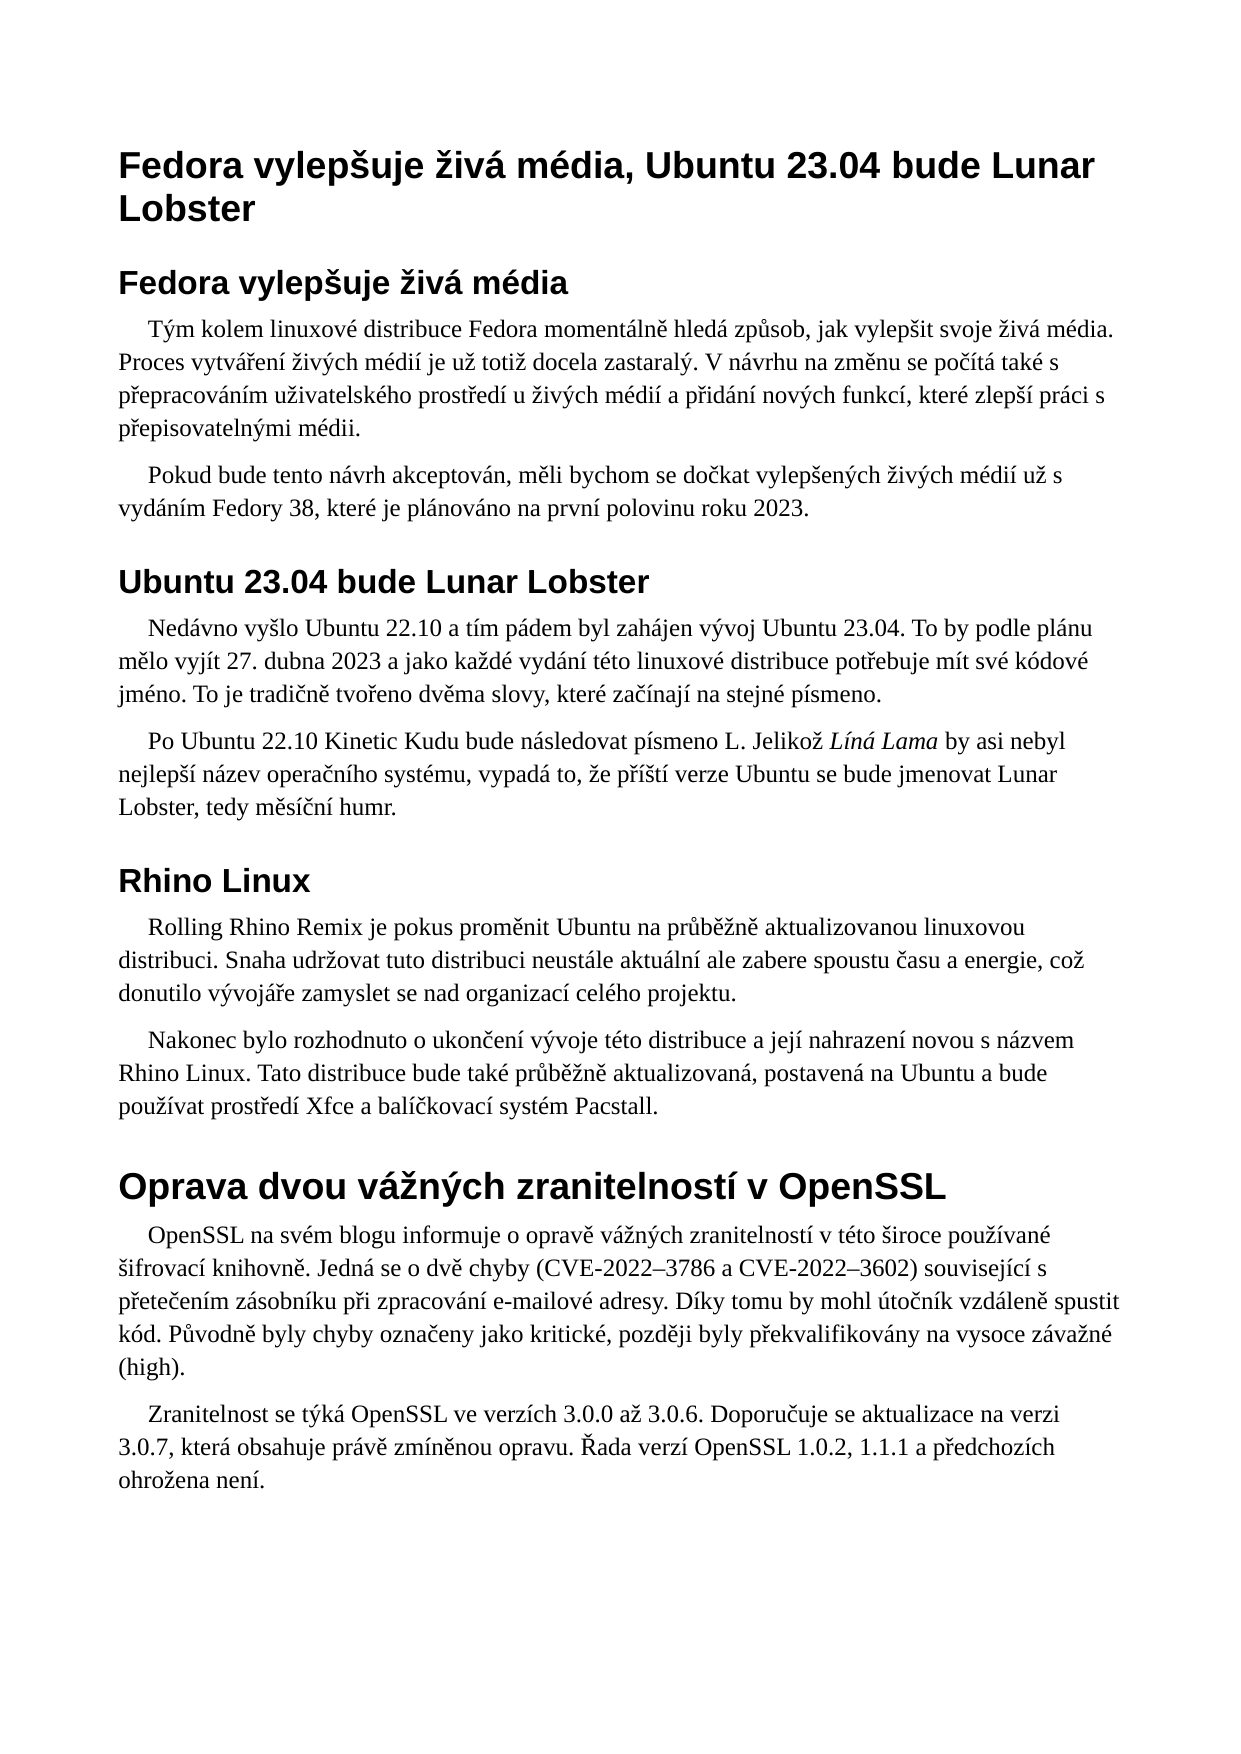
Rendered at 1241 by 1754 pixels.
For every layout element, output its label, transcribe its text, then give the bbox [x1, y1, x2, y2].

text OpenSSL na svém blogu informuje o opravě vážných zranitelností v této široce používané šifrovací knihovně. Jedná se o dvě chyby (CVE-2022–3786 a CVE-2022–3602) související s přetečením zásobníku při zpracování e-mailové adresy. Díky tomu by mohl útočník vzdáleně spustit kód. Původně byly chyby označeny jako kritické, později byly překvalifikovány na vysoce závažné (high). [118, 1220, 1122, 1381]
subtitle Fedora vylepšuje živá média, Ubuntu 23.04 bude Lunar Lobster [118, 143, 1122, 229]
subtitle Ubuntu 23.04 bude Lunar Lobster [118, 562, 1122, 600]
subtitle Fedora vylepšuje živá média [118, 263, 1122, 301]
text Nakonec bylo rozhodnuto o ukončení vývoje této distribuce a její nahrazení novou s názvem Rhino Linux. Tato distribuce bude také průběžně aktualizovaná, postavená na Ubuntu a bude používat prostředí Xfce a balíčkovací systém Pacstall. [118, 1025, 1122, 1120]
text Zranitelnost se týká OpenSSL ve verzích 3.0.0 až 3.0.6. Doporučuje se aktualizace na verzi 3.0.7, která obsahuje právě zmíněnou opravu. Řada verzí OpenSSL 1.0.2, 1.1.1 a předchozích ohrožena není. [118, 1399, 1122, 1494]
text Nedávno vyšlo Ubuntu 22.10 a tím pádem byl zahájen vývoj Ubuntu 23.04. To by podle plánu mělo vyjít 27. dubna 2023 a jako každé vydání této linuxové distribuce potřebuje mít své kódové jméno. To je tradičně tvořeno dvěma slovy, které začínají na stejné písmeno. [118, 613, 1122, 707]
text Pokud bude tento návrh akceptován, měli bychom se dočkat vylepšených živých médií už s vydáním Fedory 38, které je plánováno na první polovinu roku 2023. [118, 460, 1122, 522]
subtitle Rhino Linux [118, 861, 1122, 899]
text Tým kolem linuxové distribuce Fedora momentálně hledá způsob, jak vylepšit svoje živá média. Proces vytváření živých médií je už totiž docela zastaralý. V návrhu na změnu se počítá také s přepracováním uživatelského prostředí u živých médií a přidání nových funkcí, které zlepší práci s přepisovatelnými médii. [118, 314, 1122, 441]
text Po Ubuntu 22.10 Kinetic Kudu bude následovat písmeno L. Jelikož Líná Lama by asi nebyl nejlepší název operačního systému, vypadá to, že příští verze Ubuntu se bude jmenovat Lunar Lobster, tedy měsíční humr. [118, 726, 1122, 821]
subtitle Oprava dvou vážných zranitelností v OpenSSL [118, 1164, 1122, 1207]
text Rolling Rhino Remix je pokus proměnit Ubuntu na průběžně aktualizovanou linuxovou distribuci. Snaha udržovat tuto distribuci neustále aktuální ale zabere spoustu času a energie, což donutilo vývojáře zamyslet se nad organizací celého projektu. [118, 912, 1122, 1007]
